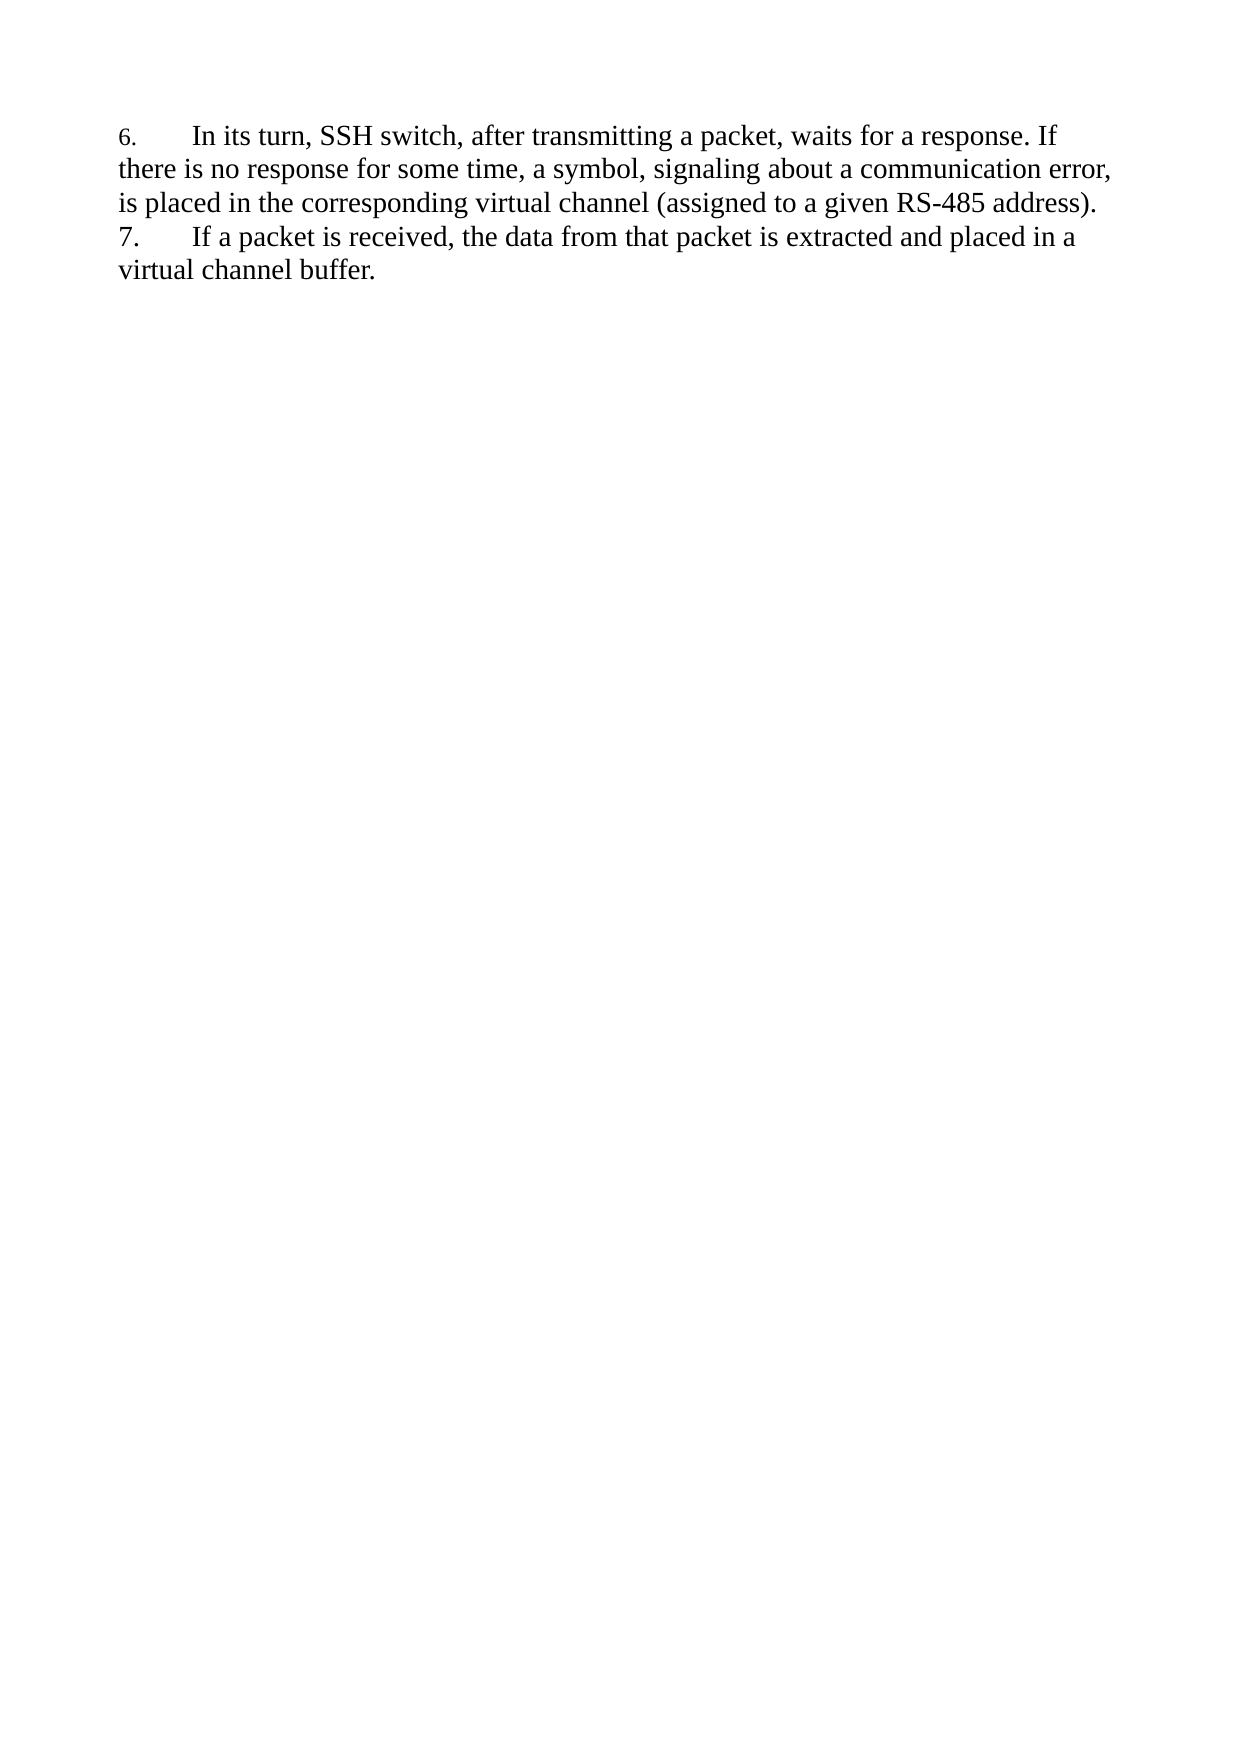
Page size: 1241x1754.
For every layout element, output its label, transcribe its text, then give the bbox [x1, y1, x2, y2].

list If a packet is received, the data from that packet is extracted and placed in a virtual channel buffer. [118, 219, 1122, 286]
list In its turn, SSH switch, after transmitting a packet, waits for a response. If there is no response for some time, a symbol, signaling about a communication error, is placed in the corresponding virtual channel (assigned to a given RS-485 address). [118, 118, 1122, 219]
